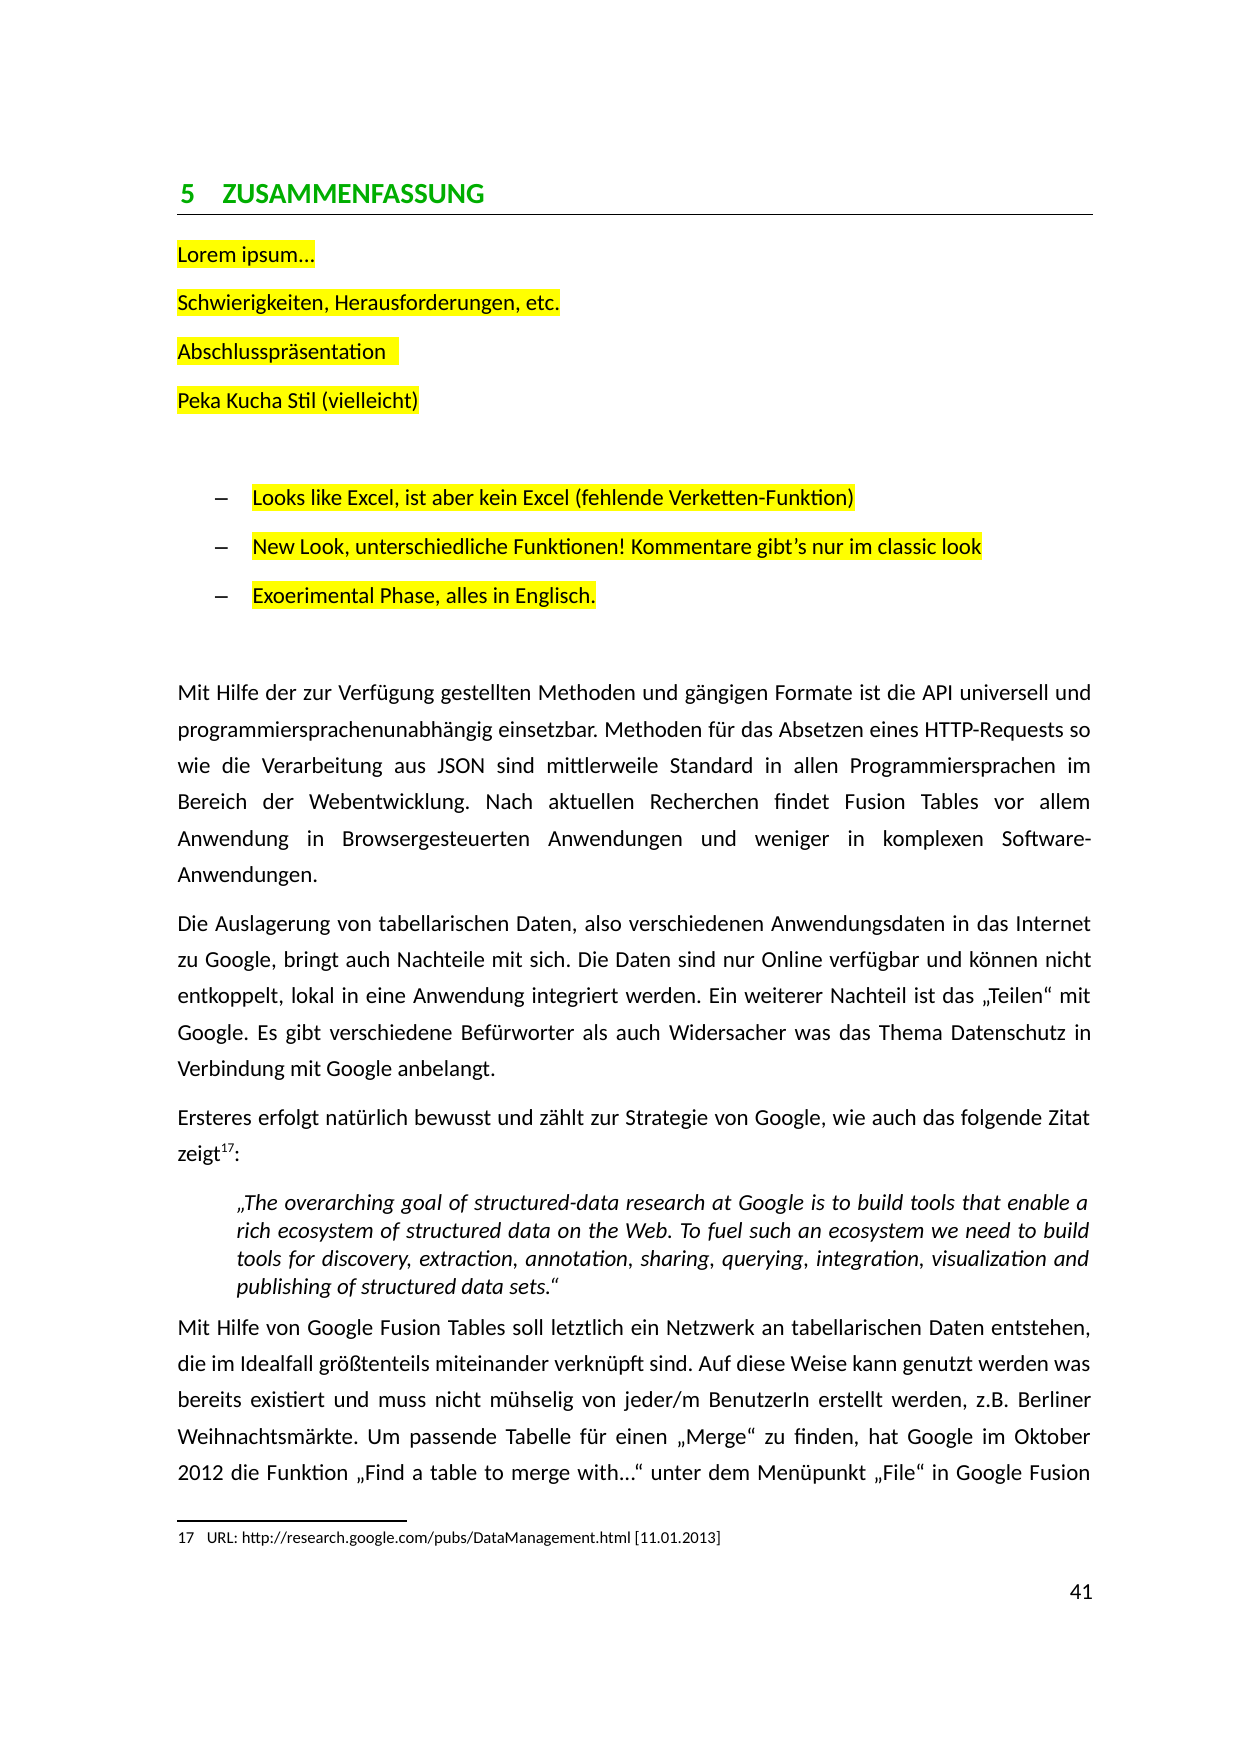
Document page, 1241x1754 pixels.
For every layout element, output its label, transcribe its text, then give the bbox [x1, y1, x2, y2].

list Exoerimental Phase, alles in Englisch. [215, 581, 1093, 609]
text Ersteres erfolgt natürlich bewusst und zählt zur Strategie von Google, wie auch das folgende Zitat zeigt: [177, 1103, 1093, 1167]
text Peka Kucha Stil (vielleicht) [177, 386, 1093, 414]
text Mit Hilfe von Google Fusion Tables soll letztlich ein Netzwerk an tabellarischen Daten entstehen, die im Idealfall größtenteils miteinander verknüpft sind. Auf diese Weise kann genutzt werden was bereits existiert und muss nicht mühselig von jeder/m BenutzerIn erstellt werden, z.B. Berliner Weihnachtsmärkte. Um passende Tabelle für einen „Merge“ zu finden, hat Google im Oktober 2012 die Funktion „Find a table to merge with...“ unter dem Menüpunkt „File“ in Google Fusion [177, 1313, 1093, 1486]
list Looks like Excel, ist aber kein Excel (fehlende Verketten-Funktion) [215, 483, 1093, 511]
text Abschlusspräsentation [177, 337, 1093, 365]
text URL: http://research.google.com/pubs/DataManagement.html [11.01.2013] [177, 1527, 1093, 1547]
text Mit Hilfe der zur Verfügung gestellten Methoden und gängigen Formate ist die API universell und programmiersprachenunabhängig einsetzbar. Methoden für das Absetzen eines HTTP-Requests so wie die Verarbeitung aus JSON sind mittlerweile Standard in allen Programmiersprachen im Bereich der Webentwicklung. Nach aktuellen Recherchen findet Fusion Tables vor allem Anwendung in Browsergesteuerten Anwendungen und weniger in komplexen Software-Anwendungen. [177, 678, 1093, 888]
list New Look, unterschiedliche Funktionen! Kommentare gibt’s nur im classic look [215, 532, 1093, 560]
text Lorem ipsum... [177, 240, 1093, 268]
text Schwierigkeiten, Herausforderungen, etc. [177, 288, 1093, 316]
text „The overarching goal of structured-data research at Google is to build tools that enable a rich ecosystem of structured data on the Web. To fuel such an ecosystem we need to build tools for discovery, extraction, annotation, sharing, querying, integration, visualization and publishing of structured data sets.“ [236, 1188, 1093, 1300]
text Die Auslagerung von tabellarischen Daten, also verschiedenen Anwendungsdaten in das Internet zu Google, bringt auch Nachteile mit sich. Die Daten sind nur Online verfügbar und können nicht entkoppelt, lokal in eine Anwendung integriert werden. Ein weiterer Nachteil ist das „Teilen“ mit Google. Es gibt verschiedene Befürworter als auch Widersacher was das Thema Datenschutz in Verbindung mit Google anbelangt. [177, 909, 1093, 1082]
subtitle Zusammenfassung [177, 172, 1093, 214]
